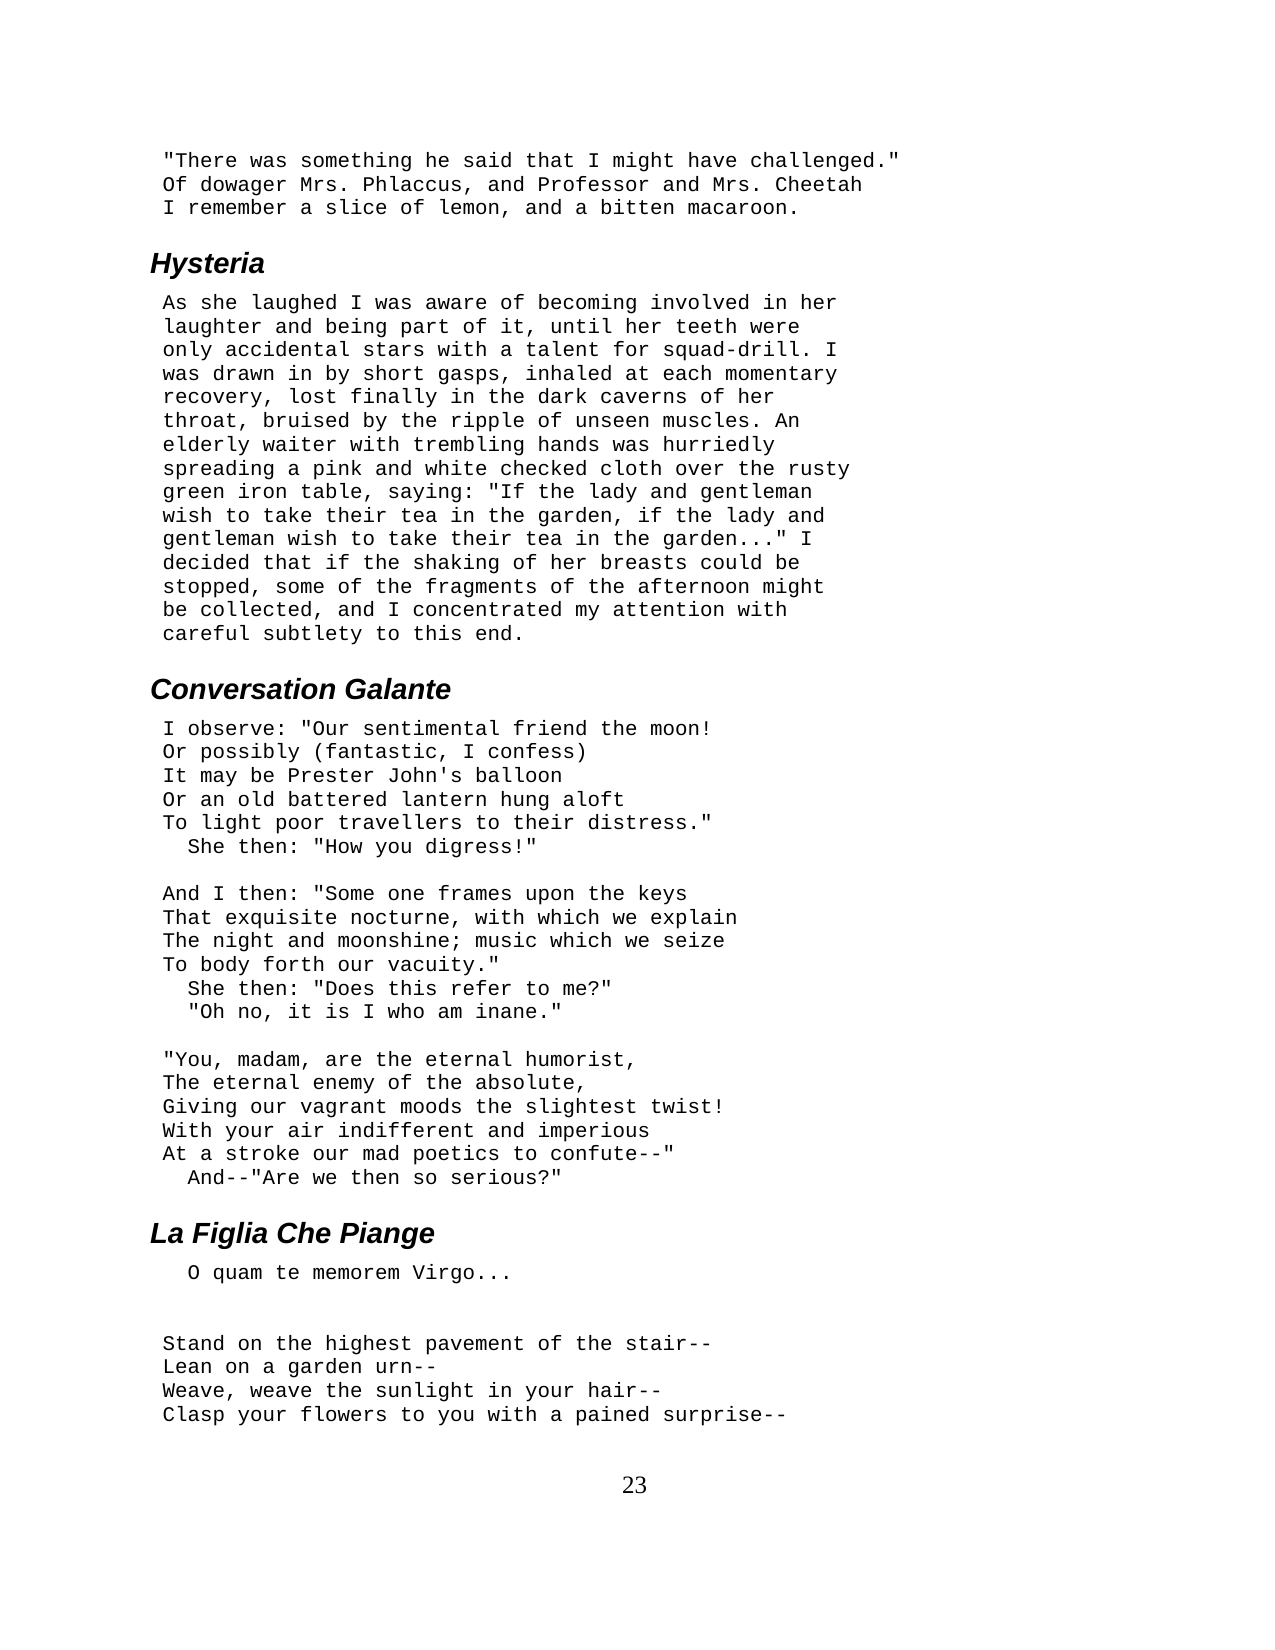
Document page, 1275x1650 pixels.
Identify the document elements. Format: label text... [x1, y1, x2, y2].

text At a stroke our mad poetics to confute--" [150, 1143, 1125, 1167]
text As she laughed I was aware of becoming involved in her [150, 292, 1125, 316]
text Or an old battered lantern hung aloft [150, 789, 1125, 812]
text Stand on the highest pavement of the stair-- [150, 1333, 1125, 1356]
text And I then: "Some one frames upon the keys [150, 883, 1125, 907]
text throat, bruised by the ripple of unseen muscles. An [150, 410, 1125, 434]
subtitle Conversation Galante [150, 672, 1125, 705]
text laughter and being part of it, until her teeth were [150, 316, 1125, 339]
text wish to take their tea in the garden, if the lady and [150, 505, 1125, 528]
text That exquisite nocturne, with which we explain [150, 907, 1125, 931]
text O quam te memorem Virgo... [150, 1262, 1125, 1285]
text The eternal enemy of the absolute, [150, 1072, 1125, 1096]
text To light poor travellers to their distress." [150, 812, 1125, 836]
text green iron table, saying: "If the lady and gentleman [150, 481, 1125, 505]
text was drawn in by short gasps, inhaled at each momentary [150, 363, 1125, 387]
text To body forth our vacuity." [150, 954, 1125, 978]
text be collected, and I concentrated my attention with [150, 599, 1125, 623]
text The night and moonshine; music which we seize [150, 931, 1125, 954]
text "You, madam, are the eternal humorist, [150, 1049, 1125, 1072]
text spreading a pink and white checked cloth over the rusty [150, 457, 1125, 481]
subtitle La Figlia Che Piange [150, 1216, 1125, 1249]
text "Oh no, it is I who am inane." [150, 1001, 1125, 1025]
text elderly waiter with trembling hands was hurriedly [150, 434, 1125, 457]
text With your air indifferent and imperious [150, 1120, 1125, 1143]
text She then: "Does this refer to me?" [150, 978, 1125, 1001]
subtitle Hysteria [150, 246, 1125, 279]
text gentleman wish to take their tea in the garden..." I [150, 528, 1125, 552]
text Giving our vagrant moods the slightest twist! [150, 1096, 1125, 1120]
text I remember a slice of lemon, and a bitten macaroon. [150, 197, 1125, 221]
text careful subtlety to this end. [150, 623, 1125, 647]
text Clasp your flowers to you with a pained surprise-- [150, 1403, 1125, 1427]
text She then: "How you digress!" [150, 836, 1125, 859]
text Of dowager Mrs. Phlaccus, and Professor and Mrs. Cheetah [150, 174, 1125, 197]
text I observe: "Our sentimental friend the moon! [150, 718, 1125, 741]
text "There was something he said that I might have challenged." [150, 150, 1125, 174]
text And--"Are we then so serious?" [150, 1167, 1125, 1191]
text recovery, lost finally in the dark caverns of her [150, 387, 1125, 410]
text Lean on a garden urn-- [150, 1356, 1125, 1380]
text only accidental stars with a talent for squad-drill. I [150, 339, 1125, 363]
text decided that if the shaking of her breasts could be [150, 552, 1125, 576]
text Or possibly (fantastic, I confess) [150, 741, 1125, 765]
text stopped, some of the fragments of the afternoon might [150, 576, 1125, 599]
text It may be Prester John's balloon [150, 765, 1125, 789]
text Weave, weave the sunlight in your hair-- [150, 1380, 1125, 1403]
